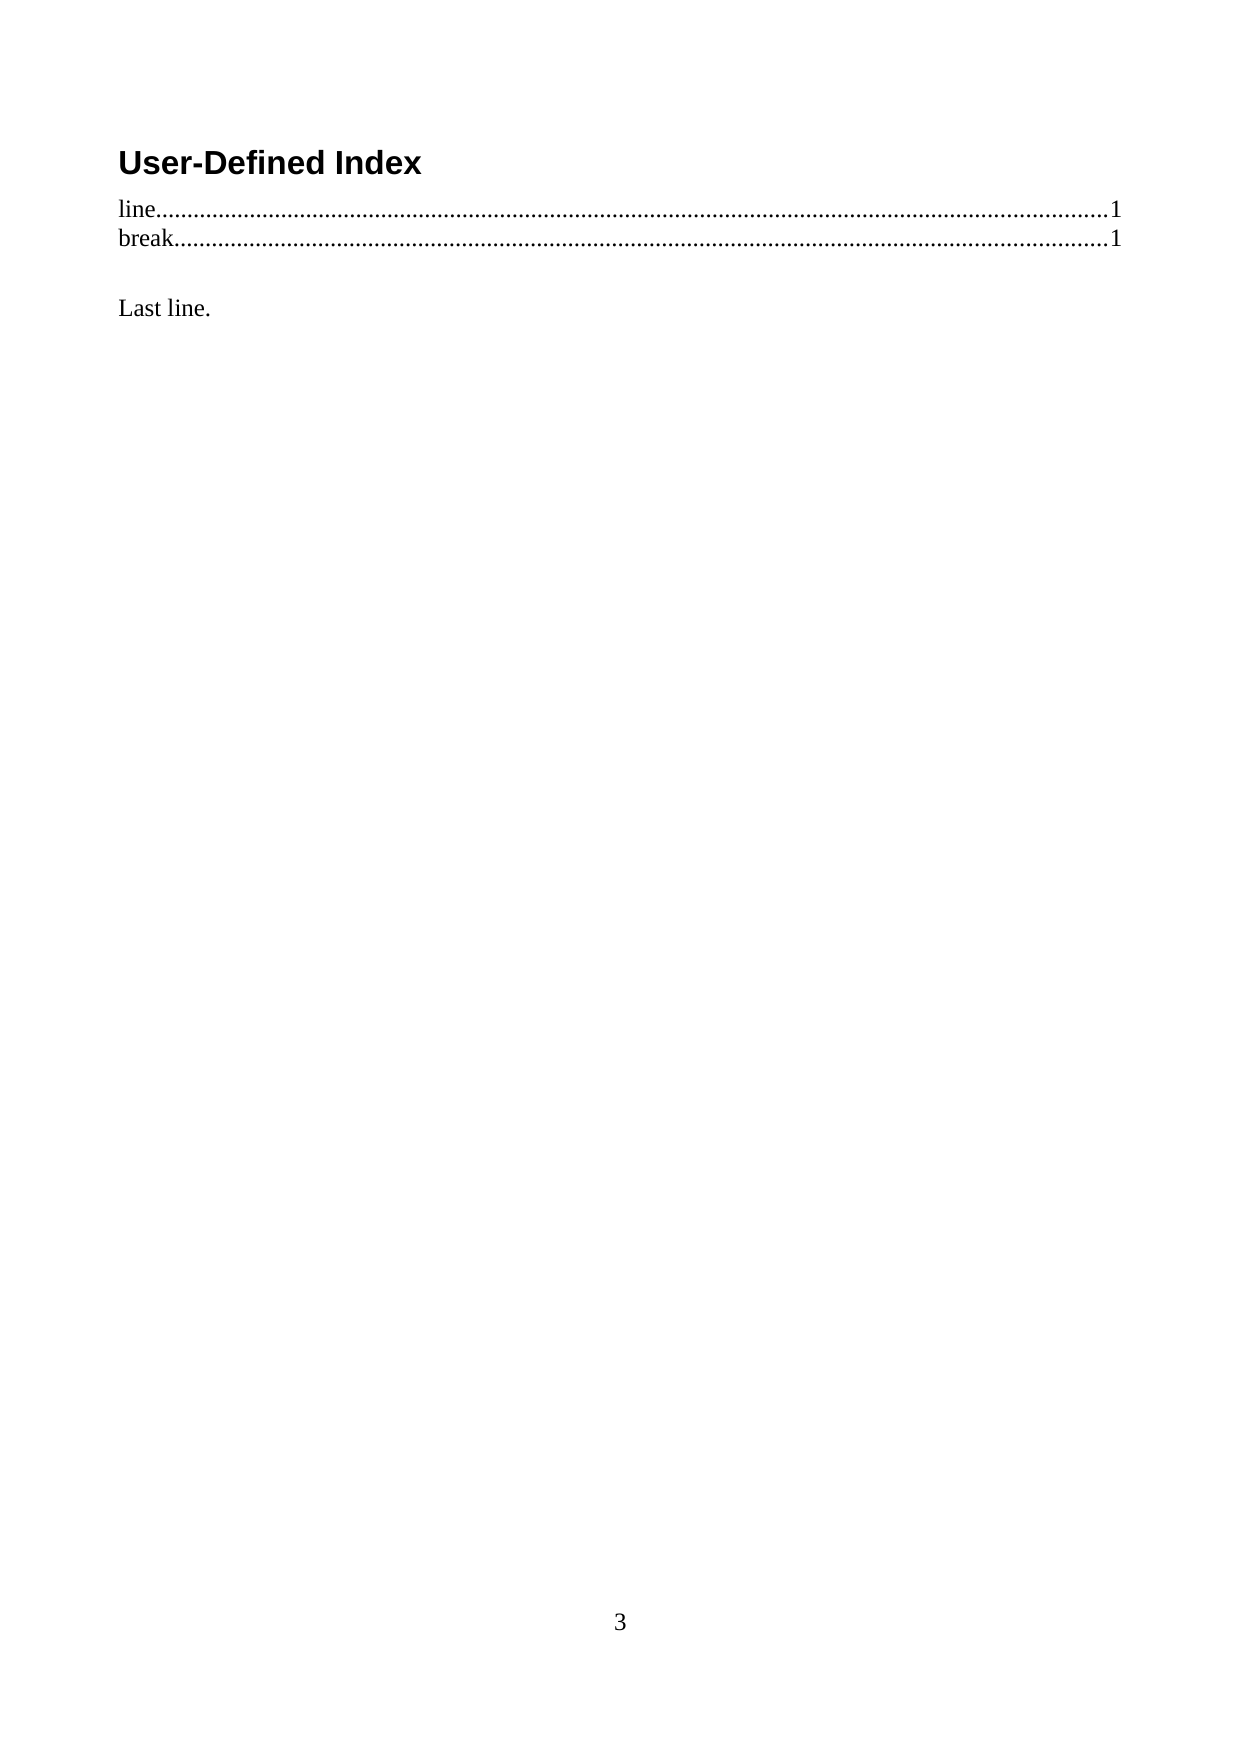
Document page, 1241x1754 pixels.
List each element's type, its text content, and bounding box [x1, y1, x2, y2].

text break 1 [118, 223, 1122, 252]
subtitle User-Defined Index [118, 143, 1122, 182]
text Last line. [118, 293, 1122, 322]
text line 1 [118, 194, 1122, 223]
